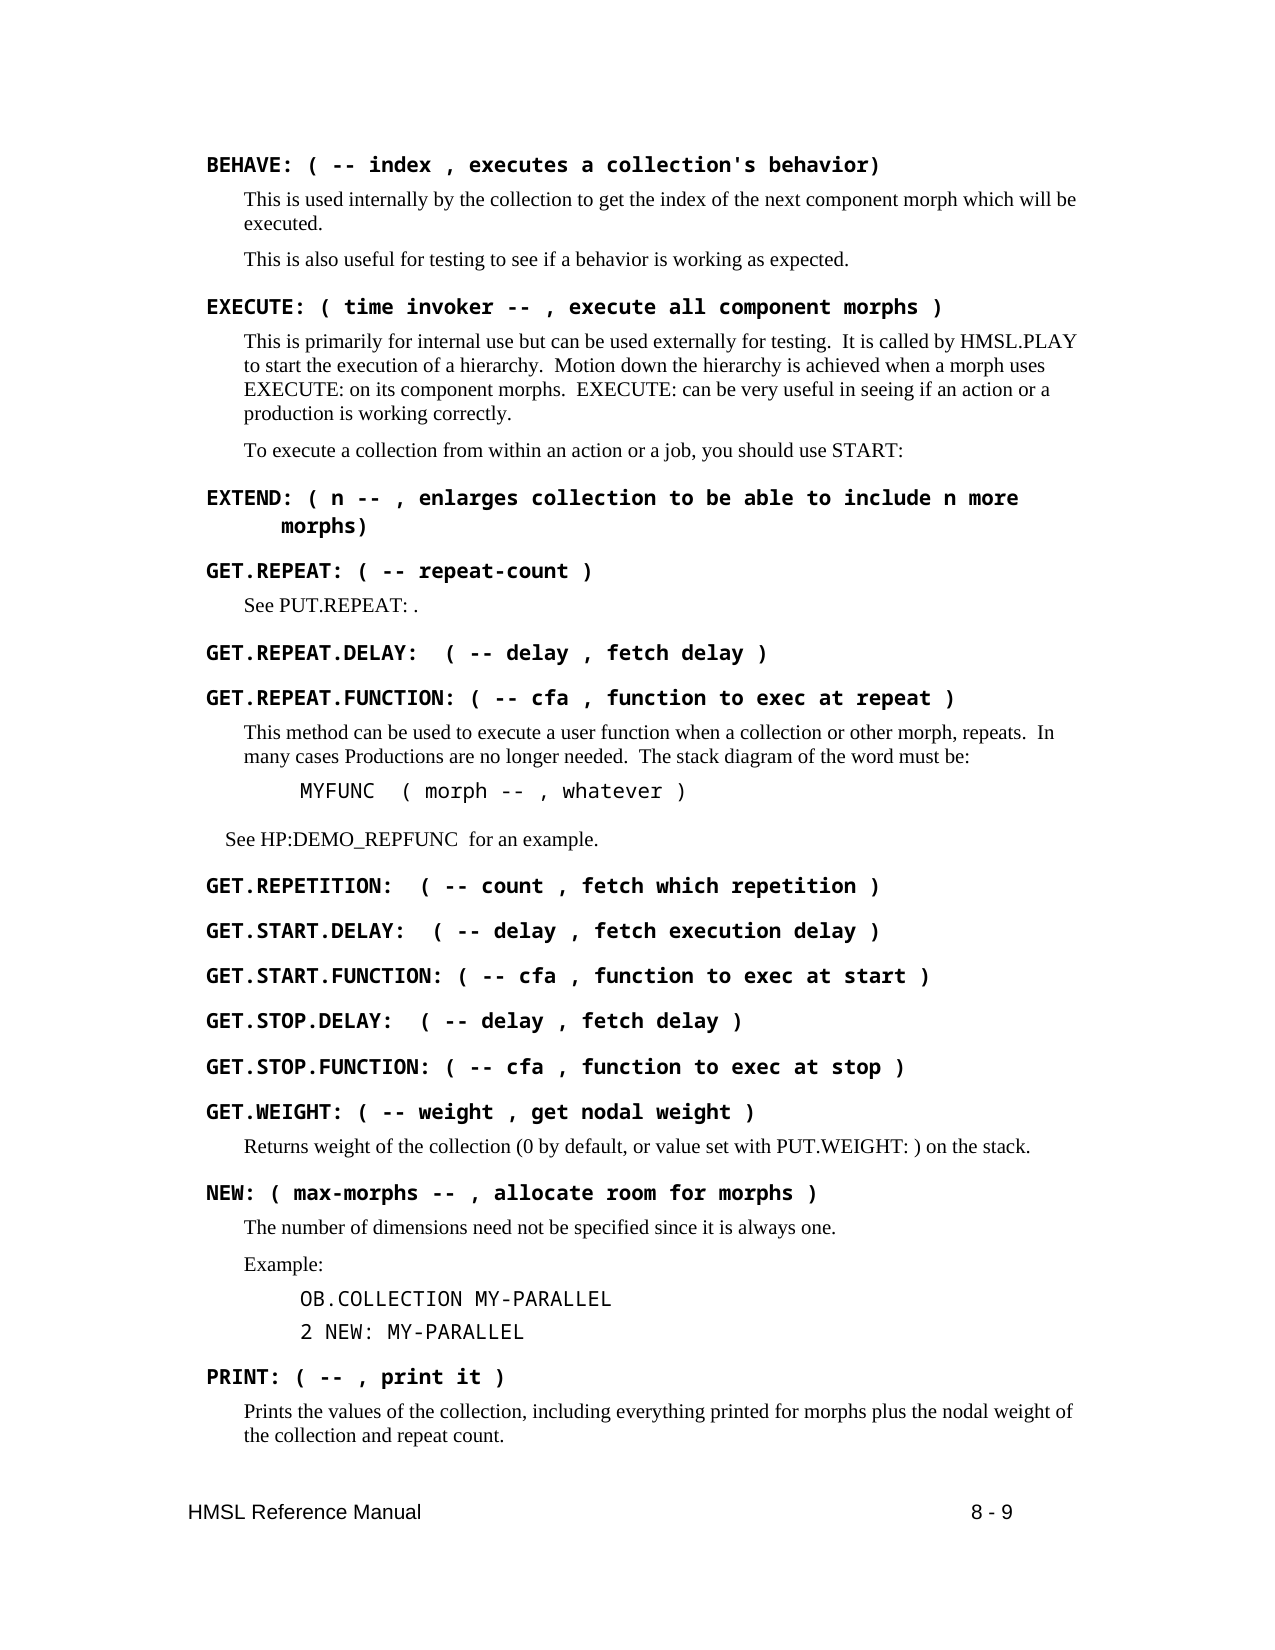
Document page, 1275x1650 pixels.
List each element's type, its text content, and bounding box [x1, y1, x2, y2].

text OB.COLLECTION MY-PARALLEL [300, 1284, 1087, 1313]
text PRINT: ( -- , print it ) [206, 1362, 1162, 1390]
text GET.STOP.FUNCTION: ( -- cfa , function to exec at stop ) [206, 1052, 1162, 1080]
text GET.REPEAT.DELAY: ( -- delay , fetch delay ) [206, 638, 1162, 666]
text EXTEND: ( n -- , enlarges collection to be able to include n more morphs) [206, 483, 1162, 539]
text GET.WEIGHT: ( -- weight , get nodal weight ) [206, 1097, 1162, 1125]
text GET.REPETITION: ( -- count , fetch which repetition ) [206, 871, 1162, 900]
text Example: [244, 1252, 1087, 1276]
text This is also useful for testing to see if a behavior is working as expected. [244, 247, 1087, 271]
text See PUT.REPEAT: . [244, 593, 1087, 617]
text The number of dimensions need not be specified since it is always one. [244, 1215, 1087, 1239]
text BEHAVE: ( -- index , executes a collection's behavior) [206, 150, 1162, 178]
text GET.START.DELAY: ( -- delay , fetch execution delay ) [206, 916, 1162, 945]
text Returns weight of the collection (0 by default, or value set with PUT.WEIGHT: ) on the stack. [244, 1134, 1087, 1158]
text This is primarily for internal use but can be used externally for testing. It is called by HMSL.PLAY to start the execution of a hierarchy. Motion down the hierarchy is achieved when a morph uses EXECUTE: on its component morphs. EXECUTE: can be very useful in seeing if an action or a production is working correctly. [244, 329, 1087, 425]
text This is used internally by the collection to get the index of the next component morph which will be executed. [244, 187, 1087, 235]
text GET.REPEAT.FUNCTION: ( -- cfa , function to exec at repeat ) [206, 683, 1162, 711]
text See HP:DEMO_REPFUNC for an example. [225, 813, 1087, 851]
text EXECUTE: ( time invoker -- , execute all component morphs ) [206, 292, 1162, 321]
text This method can be used to execute a user function when a collection or other morph, repeats. In many cases Productions are no longer needed. The stack diagram of the word must be: [244, 720, 1087, 768]
text Prints the values of the collection, including everything printed for morphs plus the nodal weight of the collection and repeat count. [244, 1399, 1087, 1447]
text MYFUNC ( morph -- , whatever ) [300, 776, 1087, 805]
text GET.REPEAT: ( -- repeat-count ) [206, 556, 1162, 585]
text To execute a collection from within an action or a job, you should use START: [244, 438, 1087, 462]
text GET.START.FUNCTION: ( -- cfa , function to exec at start ) [206, 962, 1162, 990]
text NEW: ( max-morphs -- , allocate room for morphs ) [206, 1178, 1162, 1207]
text GET.STOP.DELAY: ( -- delay , fetch delay ) [206, 1007, 1162, 1035]
text 2 NEW: MY-PARALLEL [300, 1317, 1087, 1345]
